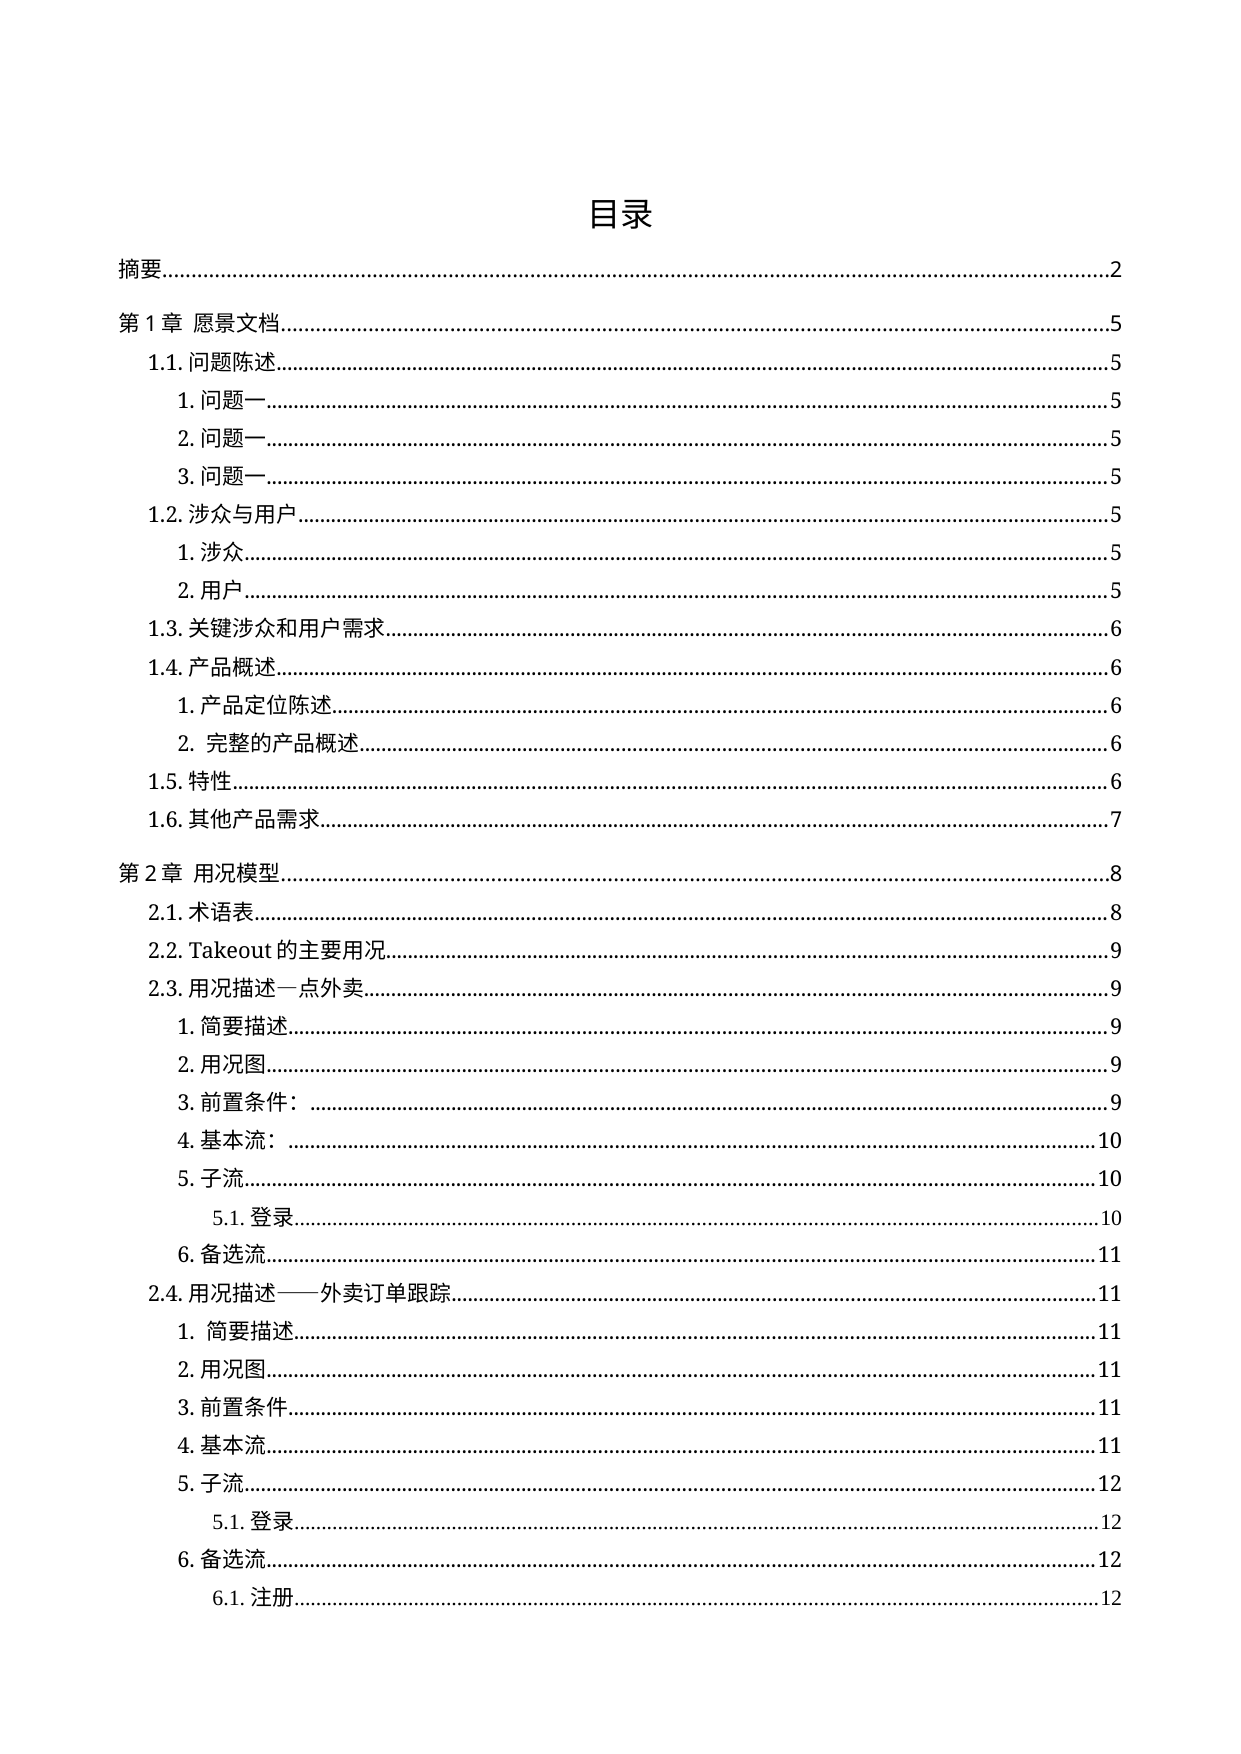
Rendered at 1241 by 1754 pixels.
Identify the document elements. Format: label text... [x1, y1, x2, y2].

text 5.1. 登录 10 [207, 1199, 1122, 1231]
text 5. 子流 10 [177, 1161, 1122, 1193]
text 1. 简要描述 9 [177, 1009, 1122, 1041]
text 1.1. 问题陈述 5 [148, 344, 1122, 376]
text 第2章 用况模型 8 [118, 856, 1122, 888]
text 1.2. 涉众与用户 5 [148, 497, 1122, 529]
text 1. 涉众 5 [177, 535, 1122, 567]
text 5.1. 登录 12 [207, 1504, 1122, 1536]
subtitle 目录 [118, 188, 1122, 236]
text 1.5. 特性 6 [148, 764, 1122, 796]
text 第1章 愿景文档 5 [118, 306, 1122, 338]
text 2.1. 术语表 8 [148, 894, 1122, 926]
text 3. 问题一 5 [177, 459, 1122, 491]
text 6.1. 注册 12 [207, 1580, 1122, 1612]
text 1. 产品定位陈述 6 [177, 688, 1122, 719]
text 1.3. 关键涉众和用户需求 6 [148, 611, 1122, 643]
text 3. 前置条件 11 [177, 1390, 1122, 1422]
text 1. 问题一 5 [177, 383, 1122, 414]
text 2. 问题一 5 [177, 421, 1122, 453]
text 4. 基本流 11 [177, 1428, 1122, 1460]
text 5. 子流 12 [177, 1466, 1122, 1498]
text 6. 备选流 12 [177, 1542, 1122, 1574]
text 1.6. 其他产品需求 7 [148, 802, 1122, 834]
text 摘要 2 [118, 252, 1122, 284]
text 2. 用况图 11 [177, 1352, 1122, 1384]
text 1. 简要描述 11 [177, 1314, 1122, 1346]
text 1.4. 产品概述 6 [148, 649, 1122, 681]
text 2.4. 用况描述——外卖订单跟踪 11 [148, 1276, 1122, 1307]
text 2. 用户 5 [177, 573, 1122, 605]
text 3. 前置条件： 9 [177, 1085, 1122, 1117]
text 2.2. Takeout的主要用况 9 [148, 933, 1122, 964]
text 2. 用况图 9 [177, 1047, 1122, 1079]
text 4. 基本流： 10 [177, 1123, 1122, 1155]
text 2.3. 用况描述—点外卖 9 [148, 971, 1122, 1003]
text 6. 备选流 11 [177, 1237, 1122, 1269]
text 2. 完整的产品概述 6 [177, 726, 1122, 758]
